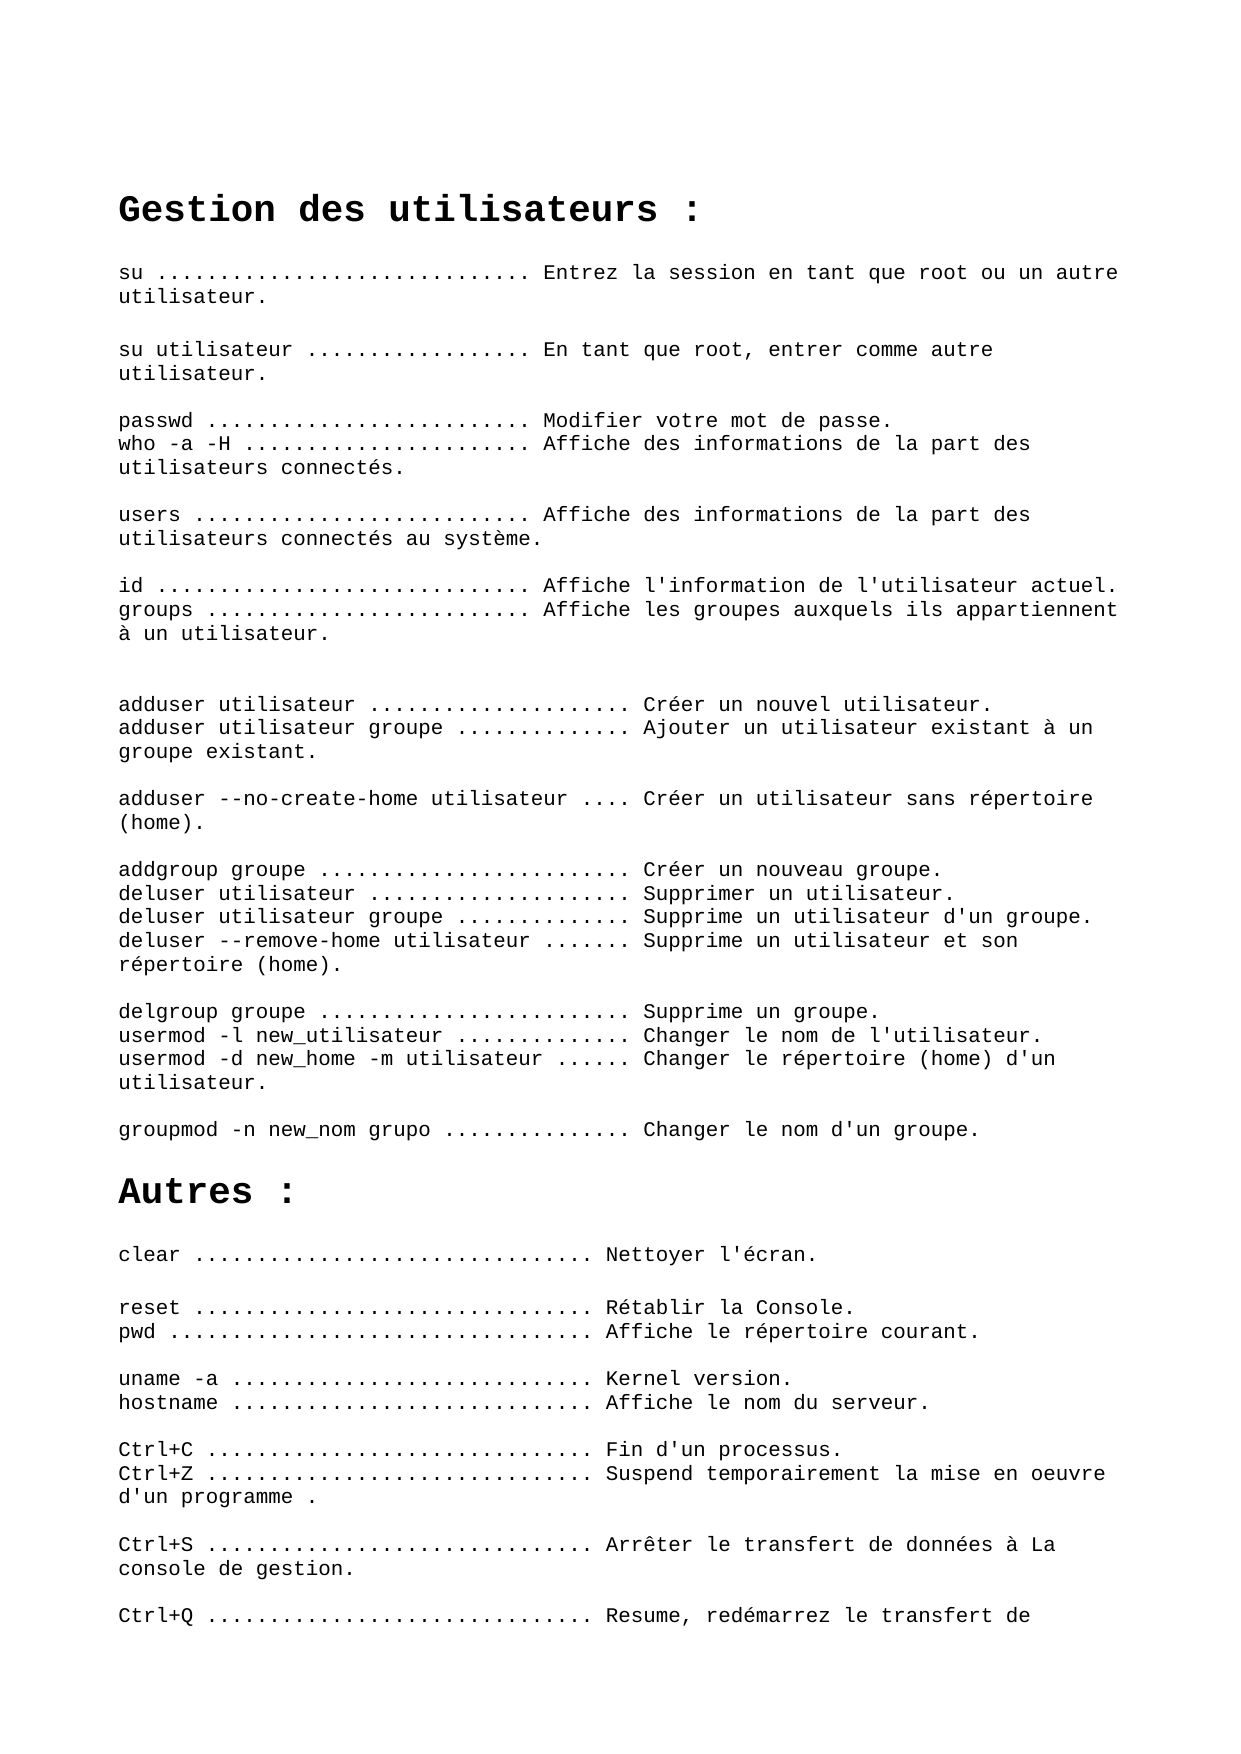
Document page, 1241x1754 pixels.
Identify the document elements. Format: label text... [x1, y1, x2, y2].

text deluser utilisateur ..................... Supprimer un utilisateur. [118, 883, 1122, 906]
text users ........................... Affiche des informations de la part des utilisateurs connectés au système. [118, 504, 1122, 552]
text passwd .......................... Modifier votre mot de passe. [118, 410, 1122, 433]
text deluser --remove-home utilisateur ....... Supprime un utilisateur et son répertoire (home). [118, 930, 1122, 977]
text Ctrl+Z ............................... Suspend temporairement la mise en oeuvre d'un programme . [118, 1463, 1122, 1510]
text addgroup groupe ......................... Créer un nouveau groupe. [118, 859, 1122, 883]
text clear ................................ Nettoyer l'écran. [118, 1244, 1122, 1268]
text Autres : [118, 1172, 1122, 1215]
text su utilisateur .................. En tant que root, entrer comme autre utilisateur. [118, 339, 1122, 386]
text adduser --no-create-home utilisateur .... Créer un utilisateur sans répertoire (home). [118, 788, 1122, 835]
text adduser utilisateur ..................... Créer un nouvel utilisateur. [118, 693, 1122, 717]
text hostname ............................. Affiche le nom du serveur. [118, 1392, 1122, 1416]
text adduser utilisateur groupe .............. Ajouter un utilisateur existant à un groupe existant. [118, 717, 1122, 764]
text delgroup groupe ......................... Supprime un groupe. [118, 1001, 1122, 1024]
text deluser utilisateur groupe .............. Supprime un utilisateur d'un groupe. [118, 906, 1122, 930]
text usermod -l new_utilisateur .............. Changer le nom de l'utilisateur. [118, 1024, 1122, 1048]
text pwd .................................. Affiche le répertoire courant. [118, 1321, 1122, 1345]
text Ctrl+C ............................... Fin d'un processus. [118, 1439, 1122, 1463]
text groupmod -n new_nom grupo ............... Changer le nom d'un groupe. [118, 1119, 1122, 1143]
text groups .......................... Affiche les groupes auxquels ils appartiennent à un utilisateur. [118, 599, 1122, 646]
text su .............................. Entrez la session en tant que root ou un autre utilisateur. [118, 262, 1122, 309]
text Gestion des utilisateurs : [118, 190, 1122, 233]
text Ctrl+S ............................... Arrêter le transfert de données à La console de gestion. [118, 1534, 1122, 1581]
text who -a -H ....................... Affiche des informations de la part des utilisateurs connectés. [118, 433, 1122, 481]
text uname -a ............................. Kernel version. [118, 1368, 1122, 1392]
text usermod -d new_home -m utilisateur ...... Changer le répertoire (home) d'un utilisateur. [118, 1048, 1122, 1096]
text Ctrl+Q ............................... Resume, redémarrez le transfert de [118, 1605, 1122, 1628]
text id .............................. Affiche l'information de l'utilisateur actuel. [118, 575, 1122, 599]
text reset ................................ Rétablir la Console. [118, 1297, 1122, 1321]
